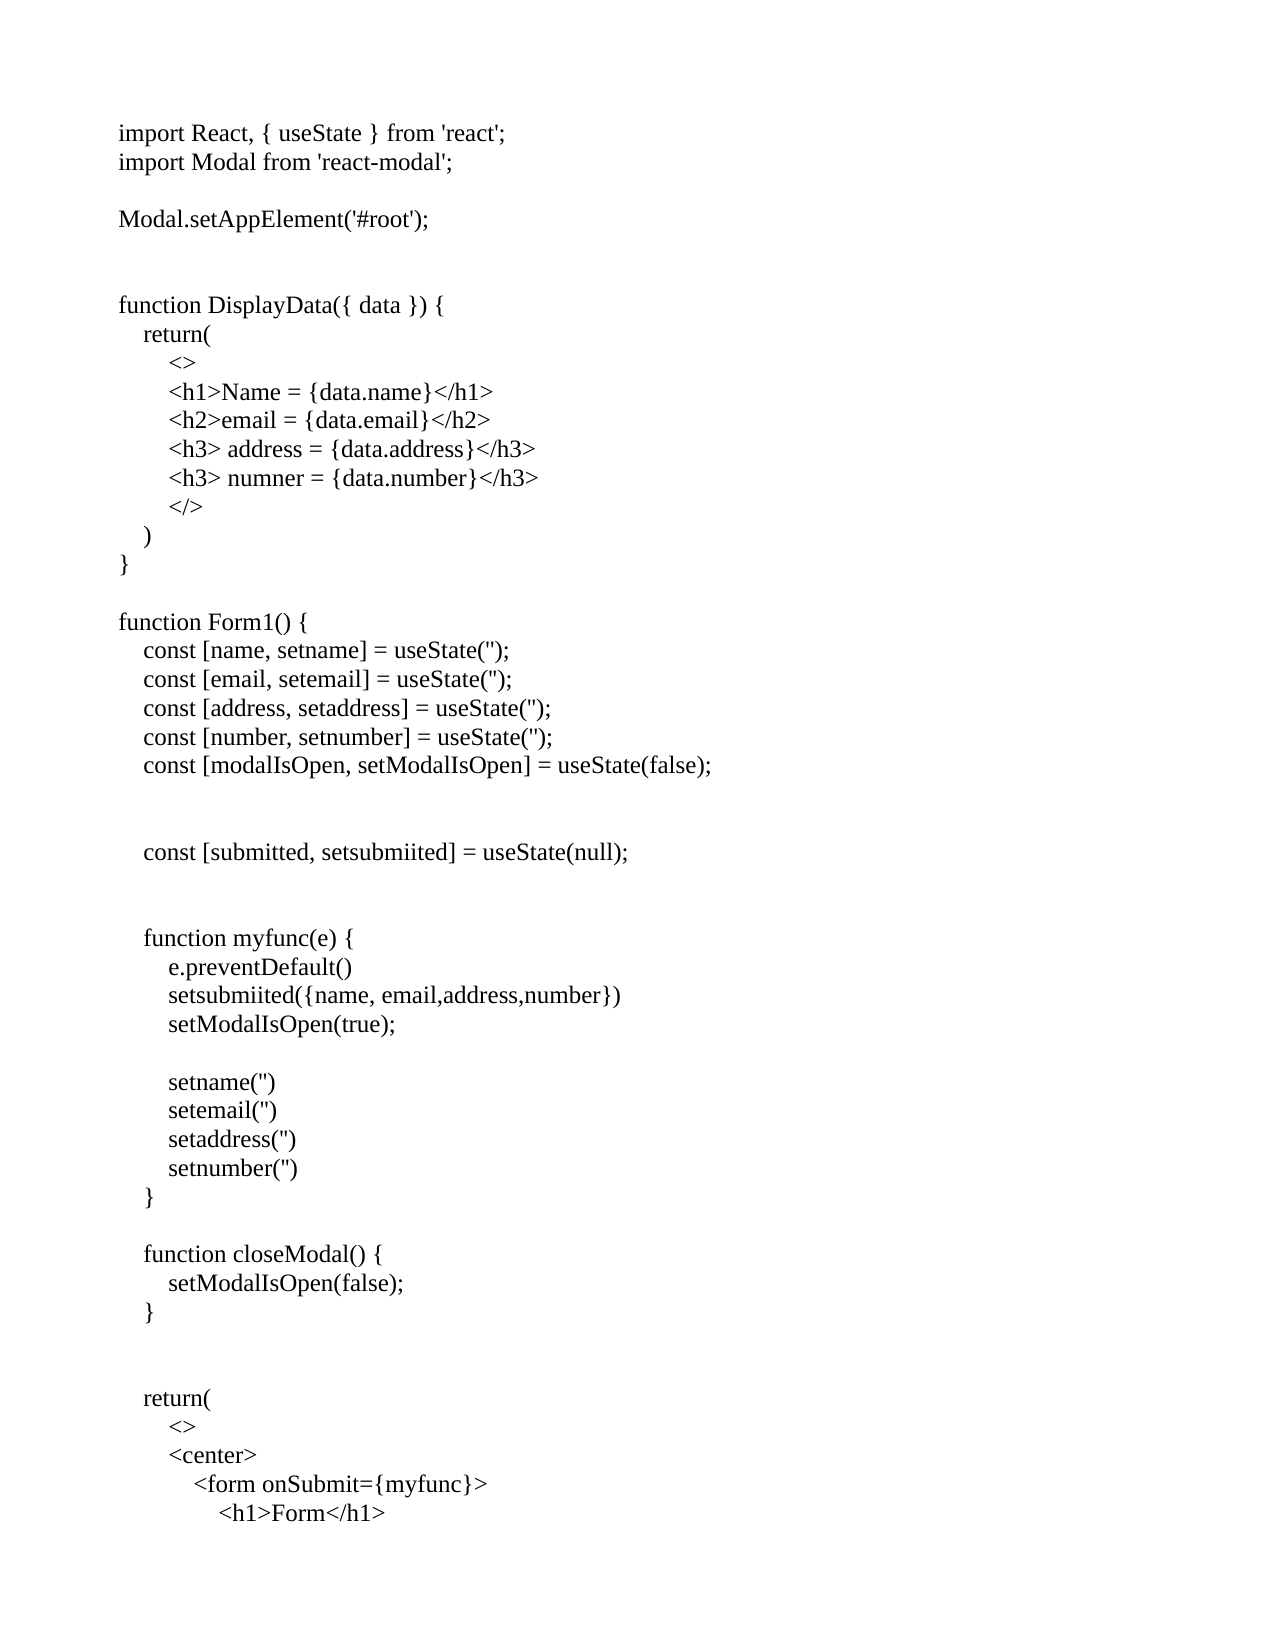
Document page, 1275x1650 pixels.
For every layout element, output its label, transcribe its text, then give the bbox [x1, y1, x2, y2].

text setemail('') [118, 1096, 1157, 1124]
text return( [118, 1383, 1157, 1412]
text setsubmiited({name, email,address,number}) [118, 981, 1157, 1009]
text <h1>Form</h1> [118, 1498, 1157, 1527]
text setModalIsOpen(true); [118, 1009, 1157, 1038]
text Modal.setAppElement('#root'); [118, 204, 1157, 233]
text function DisplayData({ data }) { [118, 291, 1157, 319]
text <h3> numner = {data.number}</h3> [118, 463, 1157, 492]
text setModalIsOpen(false); [118, 1268, 1157, 1297]
text <> [118, 1412, 1157, 1441]
text } [118, 549, 1157, 578]
text const [email, setemail] = useState(''); [118, 664, 1157, 693]
text <h3> address = {data.address}</h3> [118, 434, 1157, 463]
text <center> [118, 1441, 1157, 1469]
text const [modalIsOpen, setModalIsOpen] = useState(false); [118, 751, 1157, 779]
text e.preventDefault() [118, 952, 1157, 981]
text import React, { useState } from 'react'; [118, 118, 1157, 147]
text function Form1() { [118, 607, 1157, 636]
text </> [118, 492, 1157, 521]
text const [submitted, setsubmiited] = useState(null); [118, 837, 1157, 866]
text setnumber('') [118, 1153, 1157, 1182]
text } [118, 1297, 1157, 1326]
text const [number, setnumber] = useState(''); [118, 722, 1157, 751]
text setaddress('') [118, 1124, 1157, 1153]
text function closeModal() { [118, 1239, 1157, 1268]
text <h1>Name = {data.name}</h1> [118, 377, 1157, 406]
text function myfunc(e) { [118, 923, 1157, 952]
text const [address, setaddress] = useState(''); [118, 693, 1157, 722]
text ) [118, 521, 1157, 549]
text return( [118, 319, 1157, 348]
text <form onSubmit={myfunc}> [118, 1469, 1157, 1498]
text } [118, 1182, 1157, 1211]
text import Modal from 'react-modal'; [118, 147, 1157, 176]
text <h2>email = {data.email}</h2> [118, 406, 1157, 434]
text const [name, setname] = useState(''); [118, 636, 1157, 664]
text <> [118, 348, 1157, 377]
text setname('') [118, 1067, 1157, 1096]
